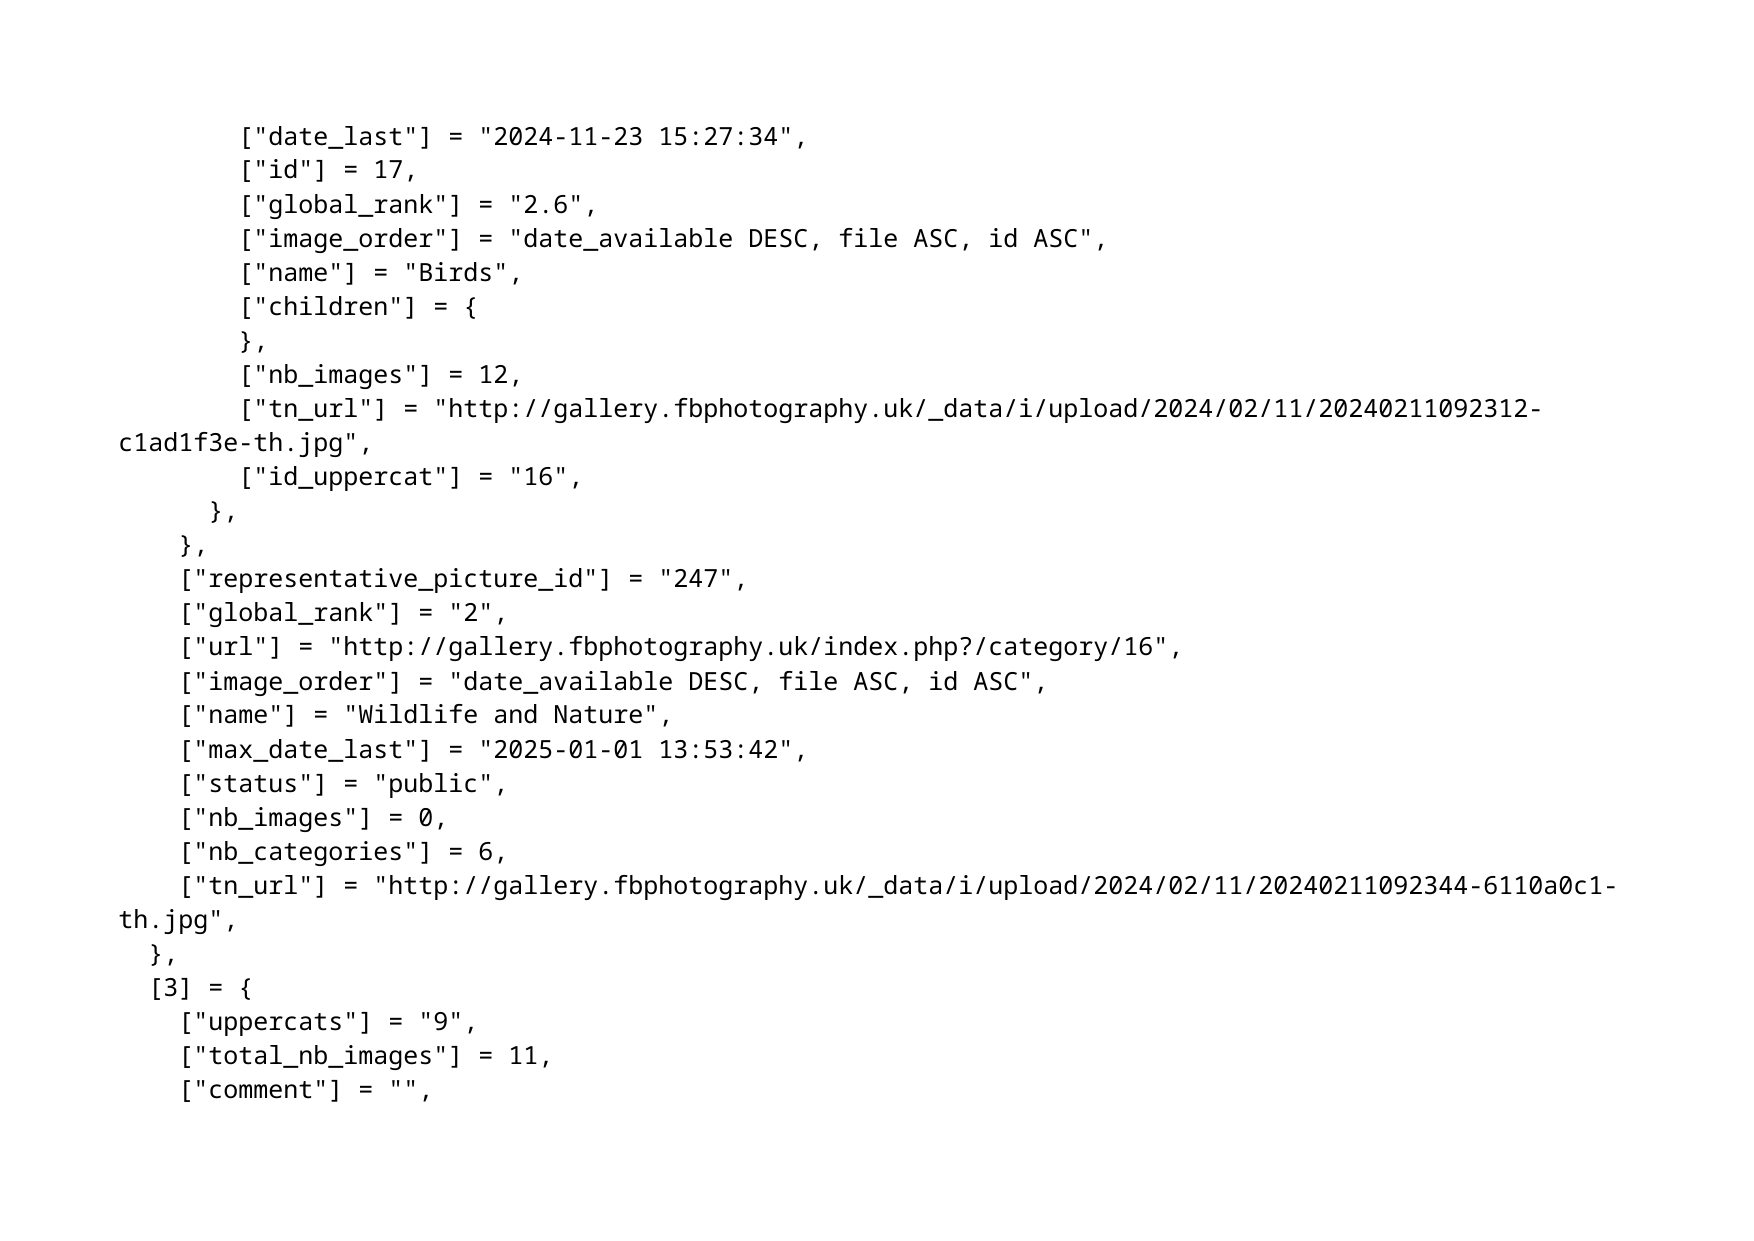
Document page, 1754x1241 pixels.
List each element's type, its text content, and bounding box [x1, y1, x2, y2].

text ["url"] = "http://gallery.fbphotography.uk/index.php?/category/16", [118, 629, 1636, 663]
text }, [118, 322, 1636, 357]
text ["comment"] = "", [118, 1072, 1636, 1106]
text ["id_uppercat"] = "16", [118, 459, 1636, 493]
text ["global_rank"] = "2", [118, 595, 1636, 629]
text ["nb_images"] = 12, [118, 357, 1636, 391]
text ["image_order"] = "date_available DESC, file ASC, id ASC", [118, 663, 1636, 697]
text ["id"] = 17, [118, 152, 1636, 186]
text ["date_last"] = "2024-11-23 15:27:34", [118, 118, 1636, 152]
text ["tn_url"] = "http://gallery.fbphotography.uk/_data/i/upload/2024/02/11/20240211092344-6110a0c1-th.jpg", [118, 867, 1636, 936]
text ["nb_categories"] = 6, [118, 833, 1636, 867]
text ["representative_picture_id"] = "247", [118, 561, 1636, 595]
text }, [118, 493, 1636, 527]
text ["total_nb_images"] = 11, [118, 1038, 1636, 1072]
text ["children"] = { [118, 288, 1636, 322]
text ["name"] = "Wildlife and Nature", [118, 697, 1636, 731]
text [3] = { [118, 970, 1636, 1004]
text ["global_rank"] = "2.6", [118, 186, 1636, 220]
text }, [118, 936, 1636, 970]
text ["tn_url"] = "http://gallery.fbphotography.uk/_data/i/upload/2024/02/11/20240211092312-c1ad1f3e-th.jpg", [118, 391, 1636, 459]
text ["max_date_last"] = "2025-01-01 13:53:42", [118, 731, 1636, 765]
text ["nb_images"] = 0, [118, 799, 1636, 833]
text ["status"] = "public", [118, 765, 1636, 799]
text ["image_order"] = "date_available DESC, file ASC, id ASC", [118, 220, 1636, 254]
text }, [118, 527, 1636, 561]
text ["uppercats"] = "9", [118, 1004, 1636, 1038]
text ["name"] = "Birds", [118, 254, 1636, 288]
